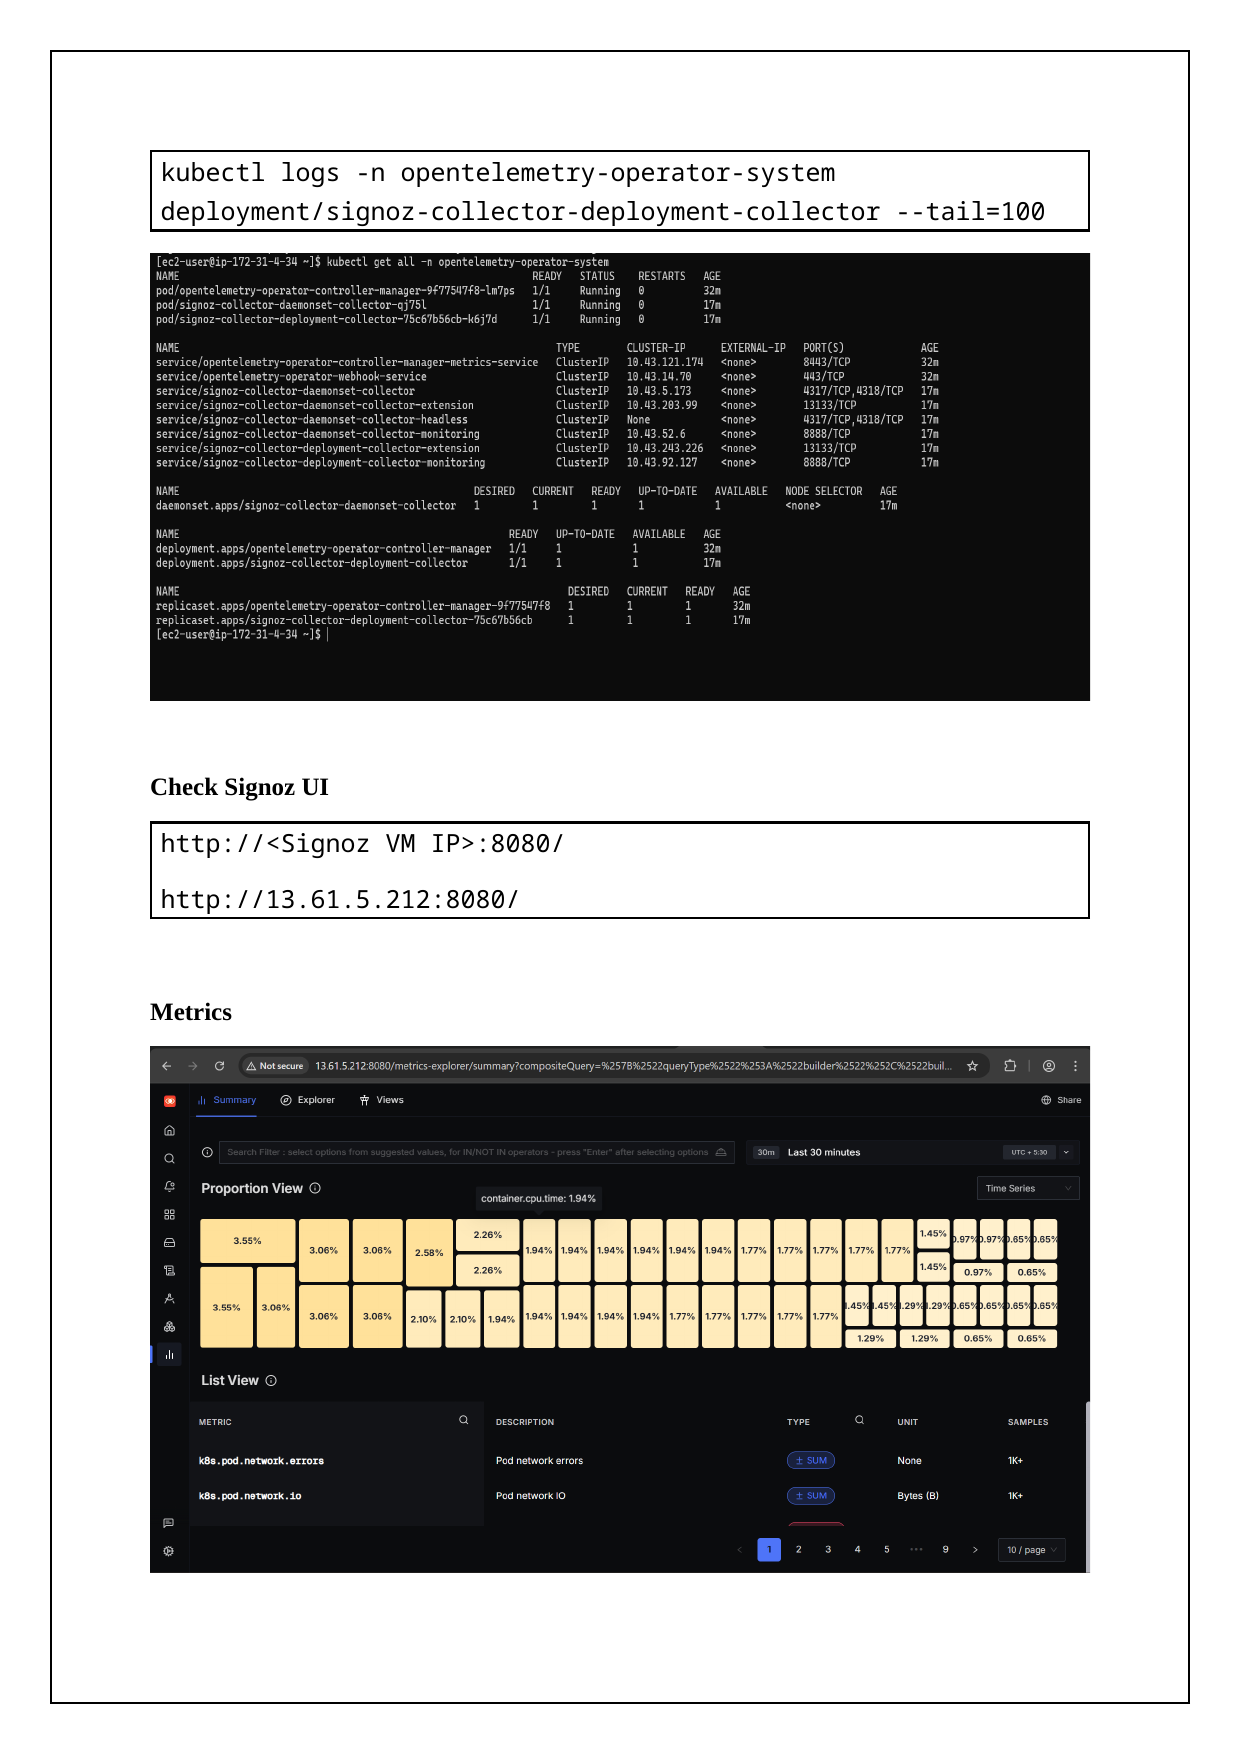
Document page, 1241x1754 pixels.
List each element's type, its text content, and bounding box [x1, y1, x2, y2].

text kubectl logs -n opentelemetry-operator-system deployment/signoz-collector-deployment-collector --tail=100 [152, 152, 1088, 229]
text http://13.61.5.212:8080/ [152, 877, 1088, 917]
text http://<Signoz VM IP>:8080/ [152, 824, 1088, 859]
text Check Signoz UI [150, 772, 1090, 800]
text Metrics [150, 997, 1090, 1026]
